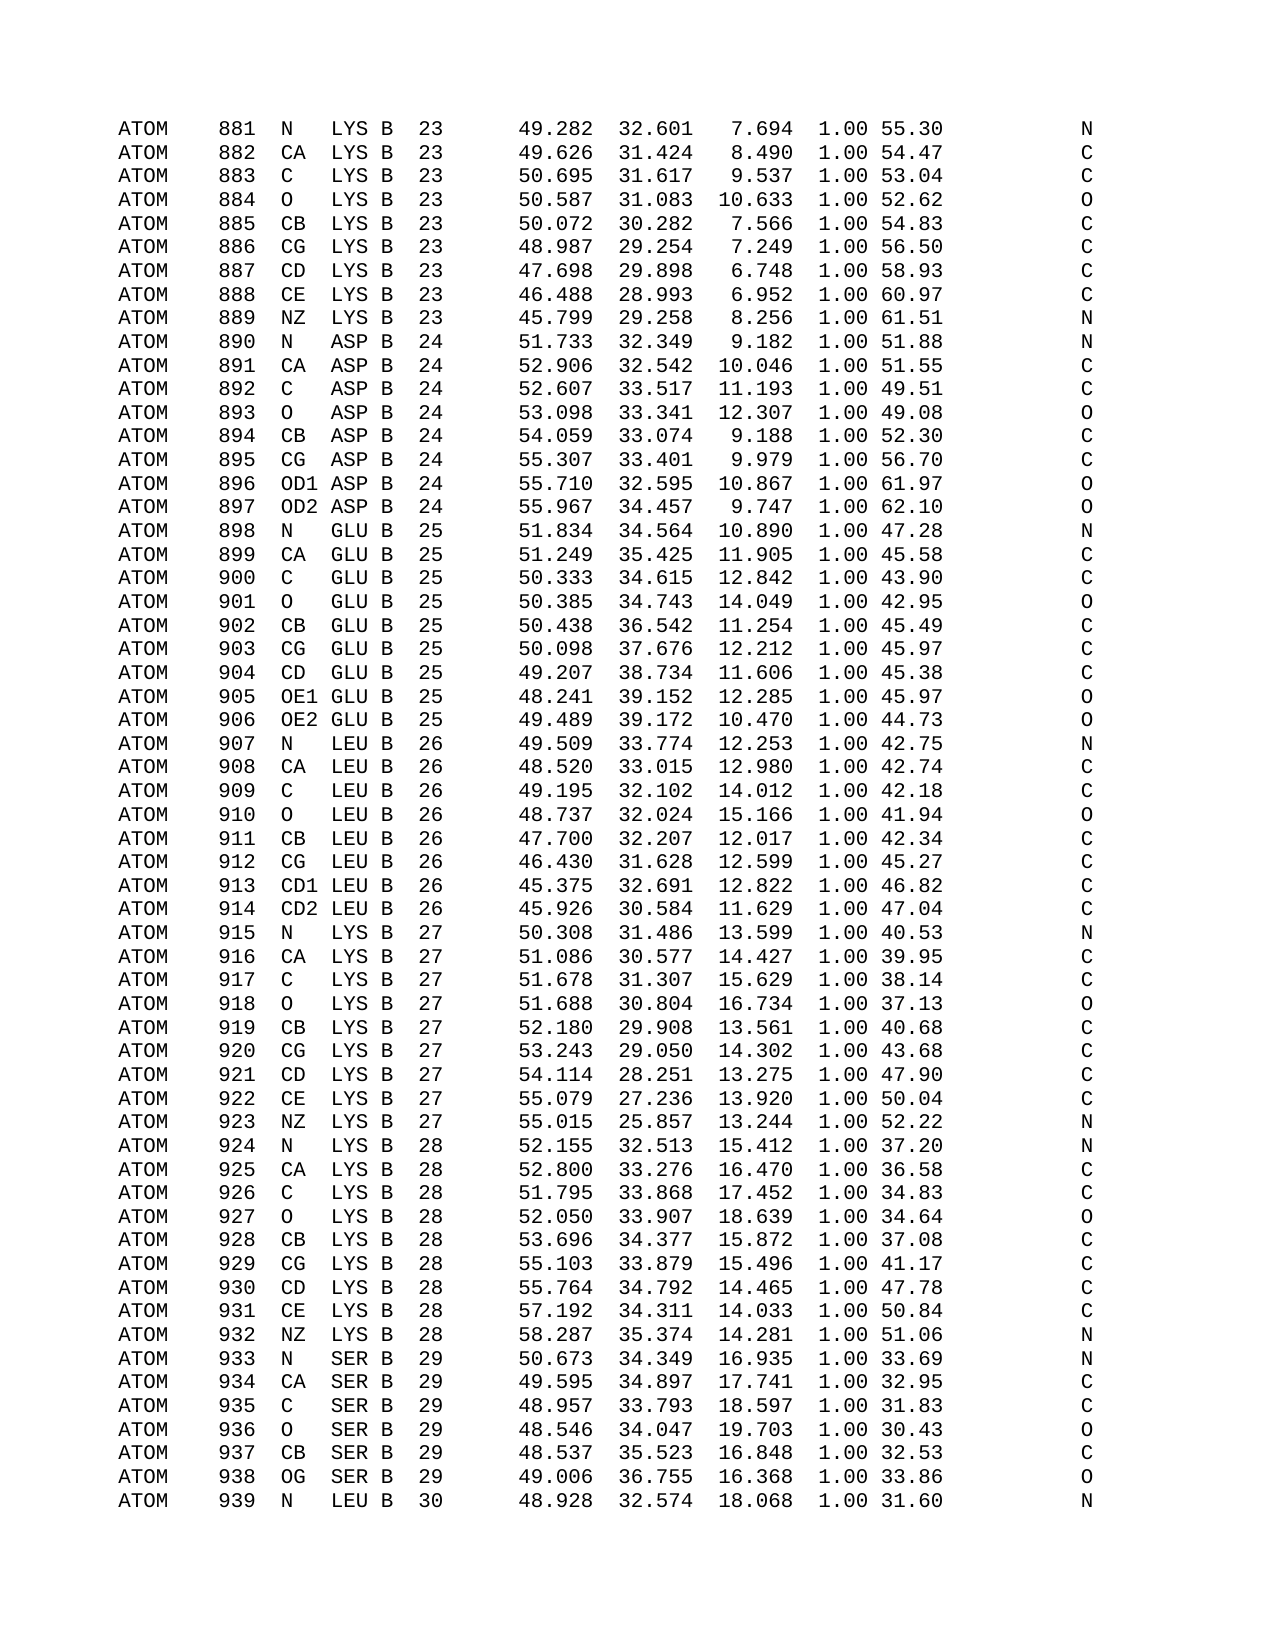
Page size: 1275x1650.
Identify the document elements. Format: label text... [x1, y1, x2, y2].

text ATOM 898 N GLU B 25 51.834 34.564 10.890 1.00 47.28 N [118, 520, 1157, 544]
text ATOM 887 CD LYS B 23 47.698 29.898 6.748 1.00 58.93 C [118, 260, 1157, 284]
text ATOM 911 CB LEU B 26 47.700 32.207 12.017 1.00 42.34 C [118, 827, 1157, 851]
text ATOM 886 CG LYS B 23 48.987 29.254 7.249 1.00 56.50 C [118, 236, 1157, 260]
text ATOM 921 CD LYS B 27 54.114 28.251 13.275 1.00 47.90 C [118, 1064, 1157, 1088]
text ATOM 933 N SER B 29 50.673 34.349 16.935 1.00 33.69 N [118, 1348, 1157, 1371]
text ATOM 904 CD GLU B 25 49.207 38.734 11.606 1.00 45.38 C [118, 662, 1157, 686]
text ATOM 926 C LYS B 28 51.795 33.868 17.452 1.00 34.83 C [118, 1182, 1157, 1206]
text ATOM 883 C LYS B 23 50.695 31.617 9.537 1.00 53.04 C [118, 165, 1157, 189]
text ATOM 916 CA LYS B 27 51.086 30.577 14.427 1.00 39.95 C [118, 946, 1157, 969]
text ATOM 882 CA LYS B 23 49.626 31.424 8.490 1.00 54.47 C [118, 142, 1157, 165]
text ATOM 915 N LYS B 27 50.308 31.486 13.599 1.00 40.53 N [118, 922, 1157, 946]
text ATOM 905 OE1 GLU B 25 48.241 39.152 12.285 1.00 45.97 O [118, 686, 1157, 709]
text ATOM 899 CA GLU B 25 51.249 35.425 11.905 1.00 45.58 C [118, 544, 1157, 567]
text ATOM 935 C SER B 29 48.957 33.793 18.597 1.00 31.83 C [118, 1395, 1157, 1419]
text ATOM 896 OD1 ASP B 24 55.710 32.595 10.867 1.00 61.97 O [118, 473, 1157, 496]
text ATOM 891 CA ASP B 24 52.906 32.542 10.046 1.00 51.55 C [118, 354, 1157, 378]
text ATOM 888 CE LYS B 23 46.488 28.993 6.952 1.00 60.97 C [118, 284, 1157, 307]
text ATOM 901 O GLU B 25 50.385 34.743 14.049 1.00 42.95 O [118, 591, 1157, 615]
text ATOM 925 CA LYS B 28 52.800 33.276 16.470 1.00 36.58 C [118, 1158, 1157, 1182]
text ATOM 908 CA LEU B 26 48.520 33.015 12.980 1.00 42.74 C [118, 757, 1157, 780]
text ATOM 919 CB LYS B 27 52.180 29.908 13.561 1.00 40.68 C [118, 1017, 1157, 1040]
text ATOM 903 CG GLU B 25 50.098 37.676 12.212 1.00 45.97 C [118, 638, 1157, 662]
text ATOM 932 NZ LYS B 28 58.287 35.374 14.281 1.00 51.06 N [118, 1324, 1157, 1348]
text ATOM 918 O LYS B 27 51.688 30.804 16.734 1.00 37.13 O [118, 993, 1157, 1017]
text ATOM 923 NZ LYS B 27 55.015 25.857 13.244 1.00 52.22 N [118, 1111, 1157, 1135]
text ATOM 909 C LEU B 26 49.195 32.102 14.012 1.00 42.18 C [118, 780, 1157, 804]
text ATOM 934 CA SER B 29 49.595 34.897 17.741 1.00 32.95 C [118, 1371, 1157, 1395]
text ATOM 902 CB GLU B 25 50.438 36.542 11.254 1.00 45.49 C [118, 615, 1157, 638]
text ATOM 881 N LYS B 23 49.282 32.601 7.694 1.00 55.30 N [118, 118, 1157, 142]
text ATOM 931 CE LYS B 28 57.192 34.311 14.033 1.00 50.84 C [118, 1300, 1157, 1324]
text ATOM 928 CB LYS B 28 53.696 34.377 15.872 1.00 37.08 C [118, 1229, 1157, 1253]
text ATOM 937 CB SER B 29 48.537 35.523 16.848 1.00 32.53 C [118, 1442, 1157, 1466]
text ATOM 889 NZ LYS B 23 45.799 29.258 8.256 1.00 61.51 N [118, 307, 1157, 331]
text ATOM 910 O LEU B 26 48.737 32.024 15.166 1.00 41.94 O [118, 804, 1157, 827]
text ATOM 927 O LYS B 28 52.050 33.907 18.639 1.00 34.64 O [118, 1206, 1157, 1229]
text ATOM 938 OG SER B 29 49.006 36.755 16.368 1.00 33.86 O [118, 1466, 1157, 1489]
text ATOM 936 O SER B 29 48.546 34.047 19.703 1.00 30.43 O [118, 1419, 1157, 1442]
text ATOM 895 CG ASP B 24 55.307 33.401 9.979 1.00 56.70 C [118, 449, 1157, 473]
text ATOM 897 OD2 ASP B 24 55.967 34.457 9.747 1.00 62.10 O [118, 496, 1157, 520]
text ATOM 892 C ASP B 24 52.607 33.517 11.193 1.00 49.51 C [118, 378, 1157, 402]
text ATOM 884 O LYS B 23 50.587 31.083 10.633 1.00 52.62 O [118, 189, 1157, 213]
text ATOM 890 N ASP B 24 51.733 32.349 9.182 1.00 51.88 N [118, 331, 1157, 354]
text ATOM 922 CE LYS B 27 55.079 27.236 13.920 1.00 50.04 C [118, 1088, 1157, 1111]
text ATOM 929 CG LYS B 28 55.103 33.879 15.496 1.00 41.17 C [118, 1253, 1157, 1277]
text ATOM 885 CB LYS B 23 50.072 30.282 7.566 1.00 54.83 C [118, 213, 1157, 236]
text ATOM 894 CB ASP B 24 54.059 33.074 9.188 1.00 52.30 C [118, 426, 1157, 449]
text ATOM 893 O ASP B 24 53.098 33.341 12.307 1.00 49.08 O [118, 402, 1157, 426]
text ATOM 930 CD LYS B 28 55.764 34.792 14.465 1.00 47.78 C [118, 1277, 1157, 1300]
text ATOM 907 N LEU B 26 49.509 33.774 12.253 1.00 42.75 N [118, 733, 1157, 757]
text ATOM 912 CG LEU B 26 46.430 31.628 12.599 1.00 45.27 C [118, 851, 1157, 875]
text ATOM 924 N LYS B 28 52.155 32.513 15.412 1.00 37.20 N [118, 1135, 1157, 1158]
text ATOM 939 N LEU B 30 48.928 32.574 18.068 1.00 31.60 N [118, 1489, 1157, 1513]
text ATOM 906 OE2 GLU B 25 49.489 39.172 10.470 1.00 44.73 O [118, 709, 1157, 733]
text ATOM 900 C GLU B 25 50.333 34.615 12.842 1.00 43.90 C [118, 567, 1157, 591]
text ATOM 917 C LYS B 27 51.678 31.307 15.629 1.00 38.14 C [118, 969, 1157, 993]
text ATOM 920 CG LYS B 27 53.243 29.050 14.302 1.00 43.68 C [118, 1040, 1157, 1064]
text ATOM 914 CD2 LEU B 26 45.926 30.584 11.629 1.00 47.04 C [118, 898, 1157, 922]
text ATOM 913 CD1 LEU B 26 45.375 32.691 12.822 1.00 46.82 C [118, 875, 1157, 898]
